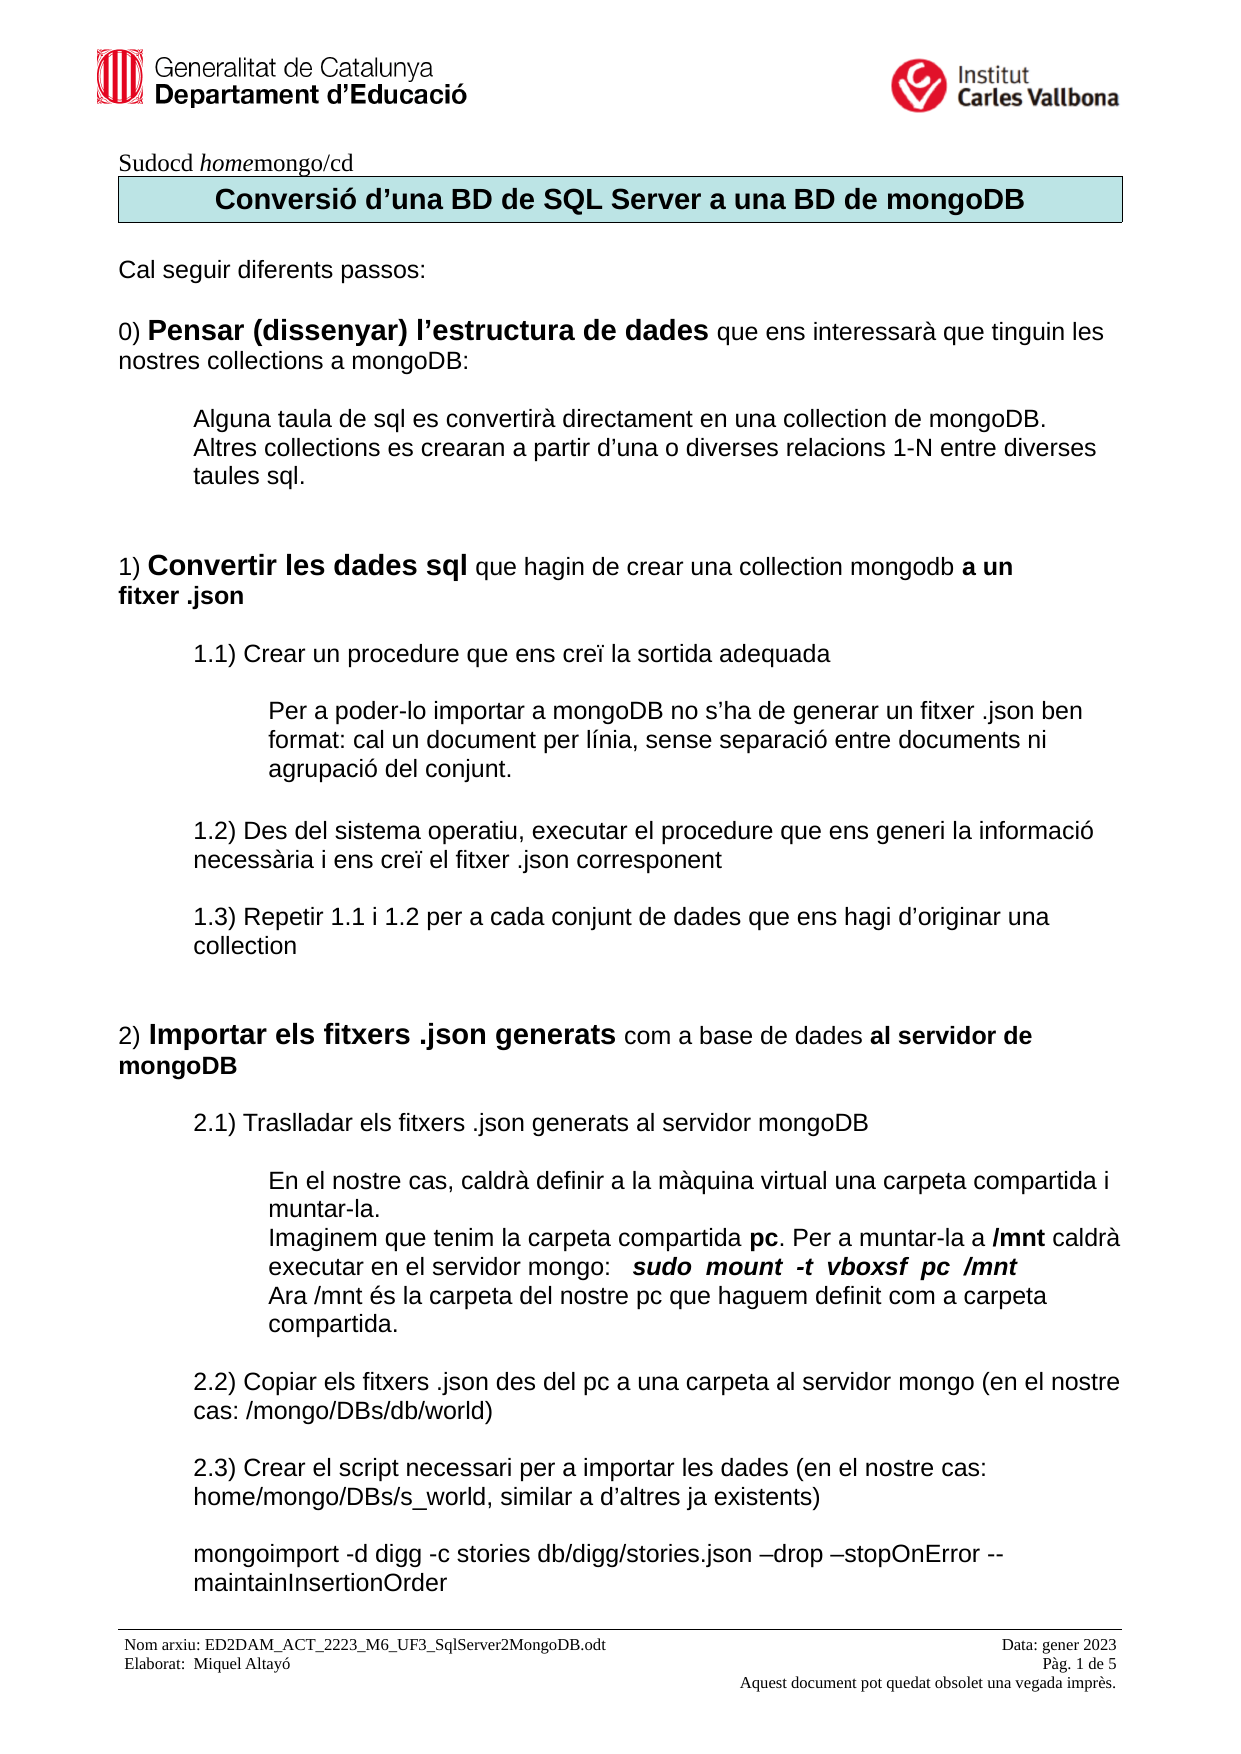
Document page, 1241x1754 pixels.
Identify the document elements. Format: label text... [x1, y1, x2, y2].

text Per a poder-lo importar a mongoDB no s’ha de generar un fitxer .json ben format: cal un document per línia, sense separació entre documents ni agrupació del conjunt. [268, 696, 1122, 782]
text Ara /mnt és la carpeta del nostre pc que haguem definit com a carpeta compartida. [268, 1281, 1122, 1338]
text 2) Importar els fitxers .json generats com a base de dades al servidor de mongoDB [118, 1017, 1122, 1079]
text mongoimport -d digg -c stories db/digg/stories.json –drop –stopOnError --maintainInsertionOrder [193, 1539, 1122, 1597]
text 1.3) Repetir 1.1 i 1.2 per a cada conjunt de dades que ens hagi d’originar una collection [193, 902, 1122, 959]
text 0) Pensar (dissenyar) l’estructura de dades que ens interessarà que tinguin les nostres collections a mongoDB: [118, 313, 1122, 375]
text 2.3) Crear el script necessari per a importar les dades (en el nostre cas: home/mongo/DBs/s_world, similar a d’altres ja existents) [193, 1453, 1122, 1511]
text Cal seguir diferents passos: [118, 255, 1122, 284]
text 1) Convertir les dades sql que hagin de crear una collection mongodb a un fitxer .json [118, 547, 1122, 610]
text Alguna taula de sql es convertirà directament en una collection de mongoDB. [193, 404, 1122, 432]
text 1.2) Des del sistema operatiu, executar el procedure que ens generi la informació necessària i ens creï el fitxer .json corresponent [193, 816, 1122, 873]
picture [889, 55, 1130, 115]
text Sudocd homemongo/cd [118, 148, 1122, 176]
text 1.1) Crear un procedure que ens creï la sortida adequada [193, 638, 1122, 667]
text Altres collections es crearan a partir d’una o diverses relacions 1-N entre diverses taules sql. [193, 432, 1122, 490]
text Imaginem que tenim la carpeta compartida pc. Per a muntar-la a /mnt caldrà executar en el servidor mongo: sudo mount -t vboxsf pc /mnt [268, 1223, 1122, 1281]
table_header Conversió d’una BD de SQL Server a una BD de mongoDB [119, 177, 1122, 222]
text En el nostre cas, caldrà definir a la màquina virtual una carpeta compartida i muntar-la. [268, 1166, 1122, 1223]
text 2.2) Copiar els fitxers .json des del pc a una carpeta al servidor mongo (en el nostre cas: /mongo/DBs/db/world) [193, 1367, 1122, 1424]
text 2.1) Traslladar els fitxers .json generats al servidor mongoDB [193, 1108, 1122, 1137]
picture [97, 48, 494, 111]
